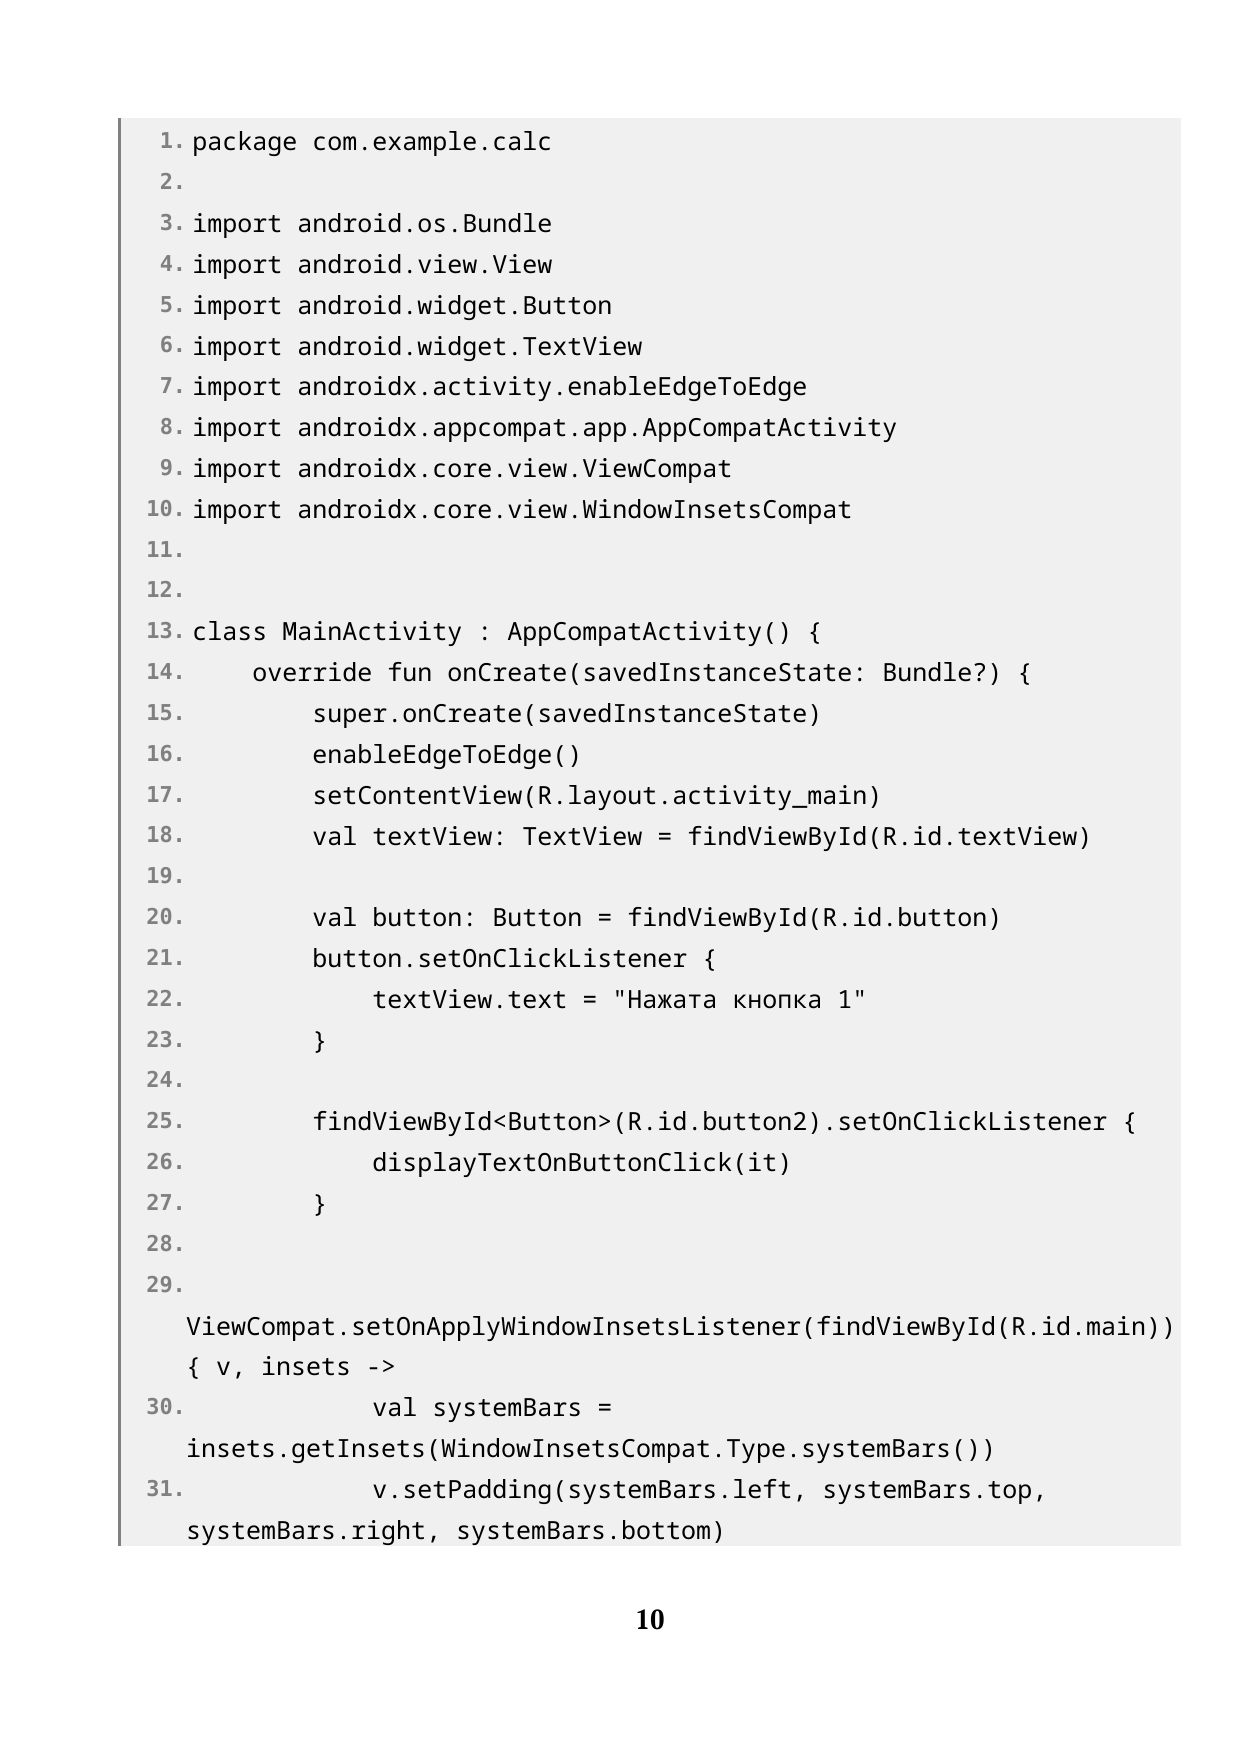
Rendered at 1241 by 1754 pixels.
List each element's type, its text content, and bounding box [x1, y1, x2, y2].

list import android.widget.TextView [121, 322, 1181, 362]
list package com.example.calc [121, 118, 1181, 158]
list import androidx.core.view.WindowInsetsCompat [121, 486, 1181, 526]
list import androidx.appcompat.app.AppCompatActivity [121, 404, 1181, 444]
list } [121, 1016, 1181, 1056]
list ViewCompat.setOnApplyWindowInsetsListener(findViewById(R.id.main)) { v, insets -> [121, 1261, 1181, 1383]
list button.setOnClickListener { [121, 935, 1181, 975]
list val button: Button = findViewById(R.id.button) [121, 894, 1181, 934]
list import android.os.Bundle [121, 200, 1181, 240]
list import androidx.core.view.ViewCompat [121, 445, 1181, 485]
list override fun onCreate(savedInstanceState: Bundle?) { [121, 649, 1181, 689]
list setContentView(R.layout.activity_main) [121, 771, 1181, 811]
list import androidx.activity.enableEdgeToEdge [121, 363, 1181, 403]
list import android.widget.Button [121, 281, 1181, 321]
list import android.view.View [121, 241, 1181, 281]
list v.setPadding(systemBars.left, systemBars.top, systemBars.right, systemBars.bottom) [121, 1466, 1181, 1546]
list super.onCreate(savedInstanceState) [121, 690, 1181, 730]
list val systemBars = insets.getInsets(WindowInsetsCompat.Type.systemBars()) [121, 1384, 1181, 1465]
list textView.text = "Нажата кнопка 1" [121, 976, 1181, 1016]
list findViewById<Button>(R.id.button2).setOnClickListener { [121, 1098, 1181, 1138]
list class MainActivity : AppCompatActivity() { [121, 608, 1181, 648]
list displayTextOnButtonClick(it) [121, 1139, 1181, 1179]
list } [121, 1180, 1181, 1220]
list val textView: TextView = findViewById(R.id.textView) [121, 812, 1181, 852]
list enableEdgeToEdge() [121, 731, 1181, 771]
